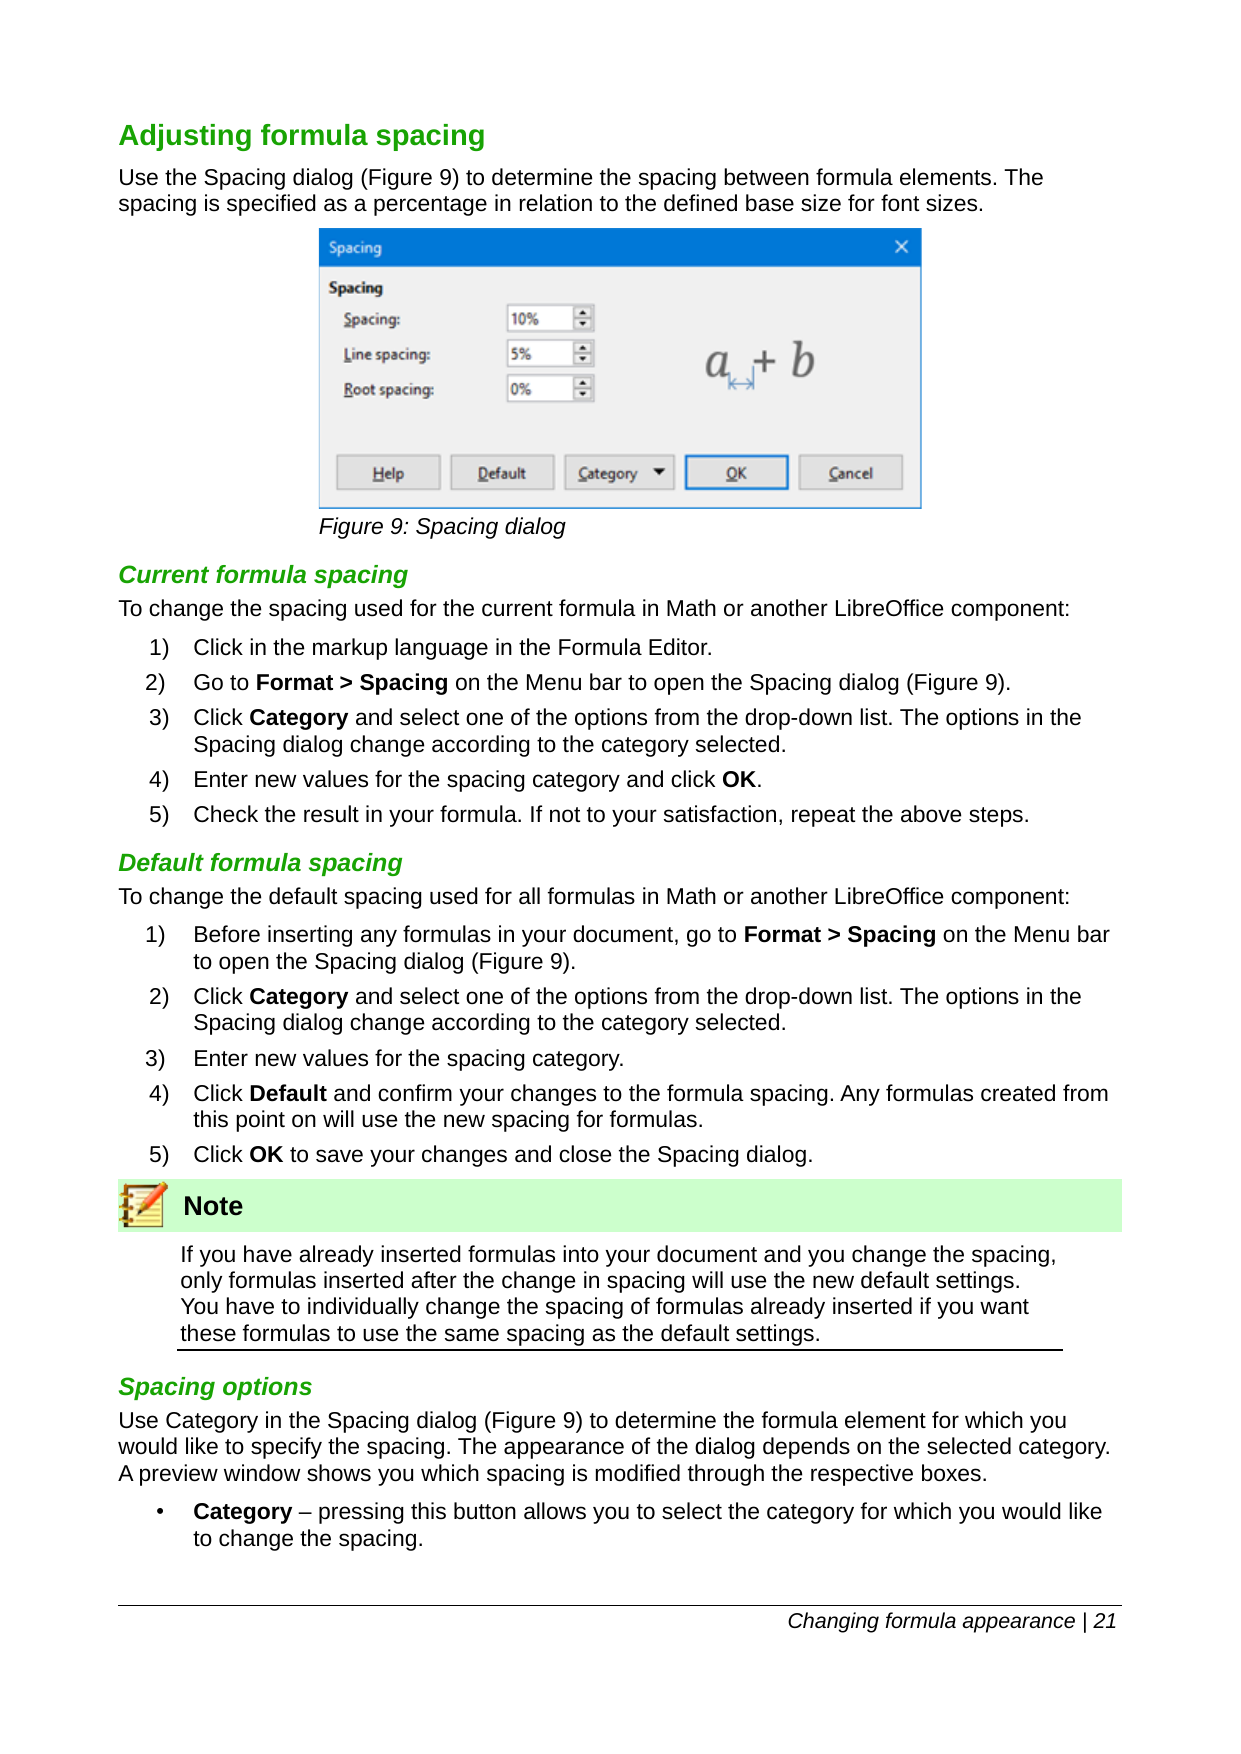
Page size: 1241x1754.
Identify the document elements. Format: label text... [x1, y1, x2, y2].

list Check the result in your formula. If not to your satisfaction, repeat the above steps. [169, 801, 1122, 827]
list Click Default and confirm your changes to the formula spacing. Any formulas created from this point on will use the new spacing for formulas. [169, 1080, 1122, 1132]
list Enter new values for the spacing category and click OK. [169, 766, 1122, 792]
list Enter new values for the spacing category. [165, 1044, 1122, 1071]
subtitle Adjusting formula spacing [118, 118, 1122, 152]
list Go to Format > Spacing on the Menu bar to open the Spacing dialog (Figure 9). [165, 669, 1122, 695]
list Click OK to save your changes and close the Spacing dialog. [169, 1141, 1122, 1168]
text Use Category in the Spacing dialog (Figure 9) to determine the formula element for which you would like to specify the spacing. The appearance of the dialog depends on the selected category. A preview window shows you which spacing is modified through the respective boxes. [118, 1407, 1122, 1486]
picture [119, 1180, 170, 1231]
list Category – pressing this button allows you to select the category for which you would like to change the spacing. [156, 1498, 1122, 1551]
subtitle Default formula spacing [118, 848, 1122, 877]
text To change the default spacing used for all formulas in Math or another LibreOffice component: [118, 883, 1122, 909]
subtitle Spacing options [118, 1372, 1122, 1401]
text To change the spacing used for the current formula in Math or another LibreOffice component: [118, 595, 1122, 621]
text Figure 9: Spacing dialog [319, 509, 922, 539]
text Use the Spacing dialog (Figure 9) to determine the spacing between formula elements. The spacing is specified as a percentage in relation to the defined base size for font sizes. [118, 163, 1122, 216]
text If you have already inserted formulas into your document and you change the spacing, only formulas inserted after the change in spacing will use the new default settings. You have to individually change the spacing of formulas already inserted if you want these formulas to use the same spacing as the default settings. [177, 1237, 1063, 1349]
list Click Category and select one of the options from the drop-down list. The options in the Spacing dialog change according to the category selected. [169, 704, 1122, 757]
picture [318, 228, 922, 509]
list Click Category and select one of the options from the drop-down list. The options in the Spacing dialog change according to the category selected. [169, 983, 1122, 1036]
list Click in the markup language in the Formula Editor. [169, 634, 1122, 660]
list Before inserting any formulas in your document, go to Format > Spacing on the Menu bar to open the Spacing dialog (Figure 9). [165, 921, 1122, 974]
subtitle Current formula spacing [118, 560, 1122, 589]
subtitle Note [118, 1179, 1122, 1232]
